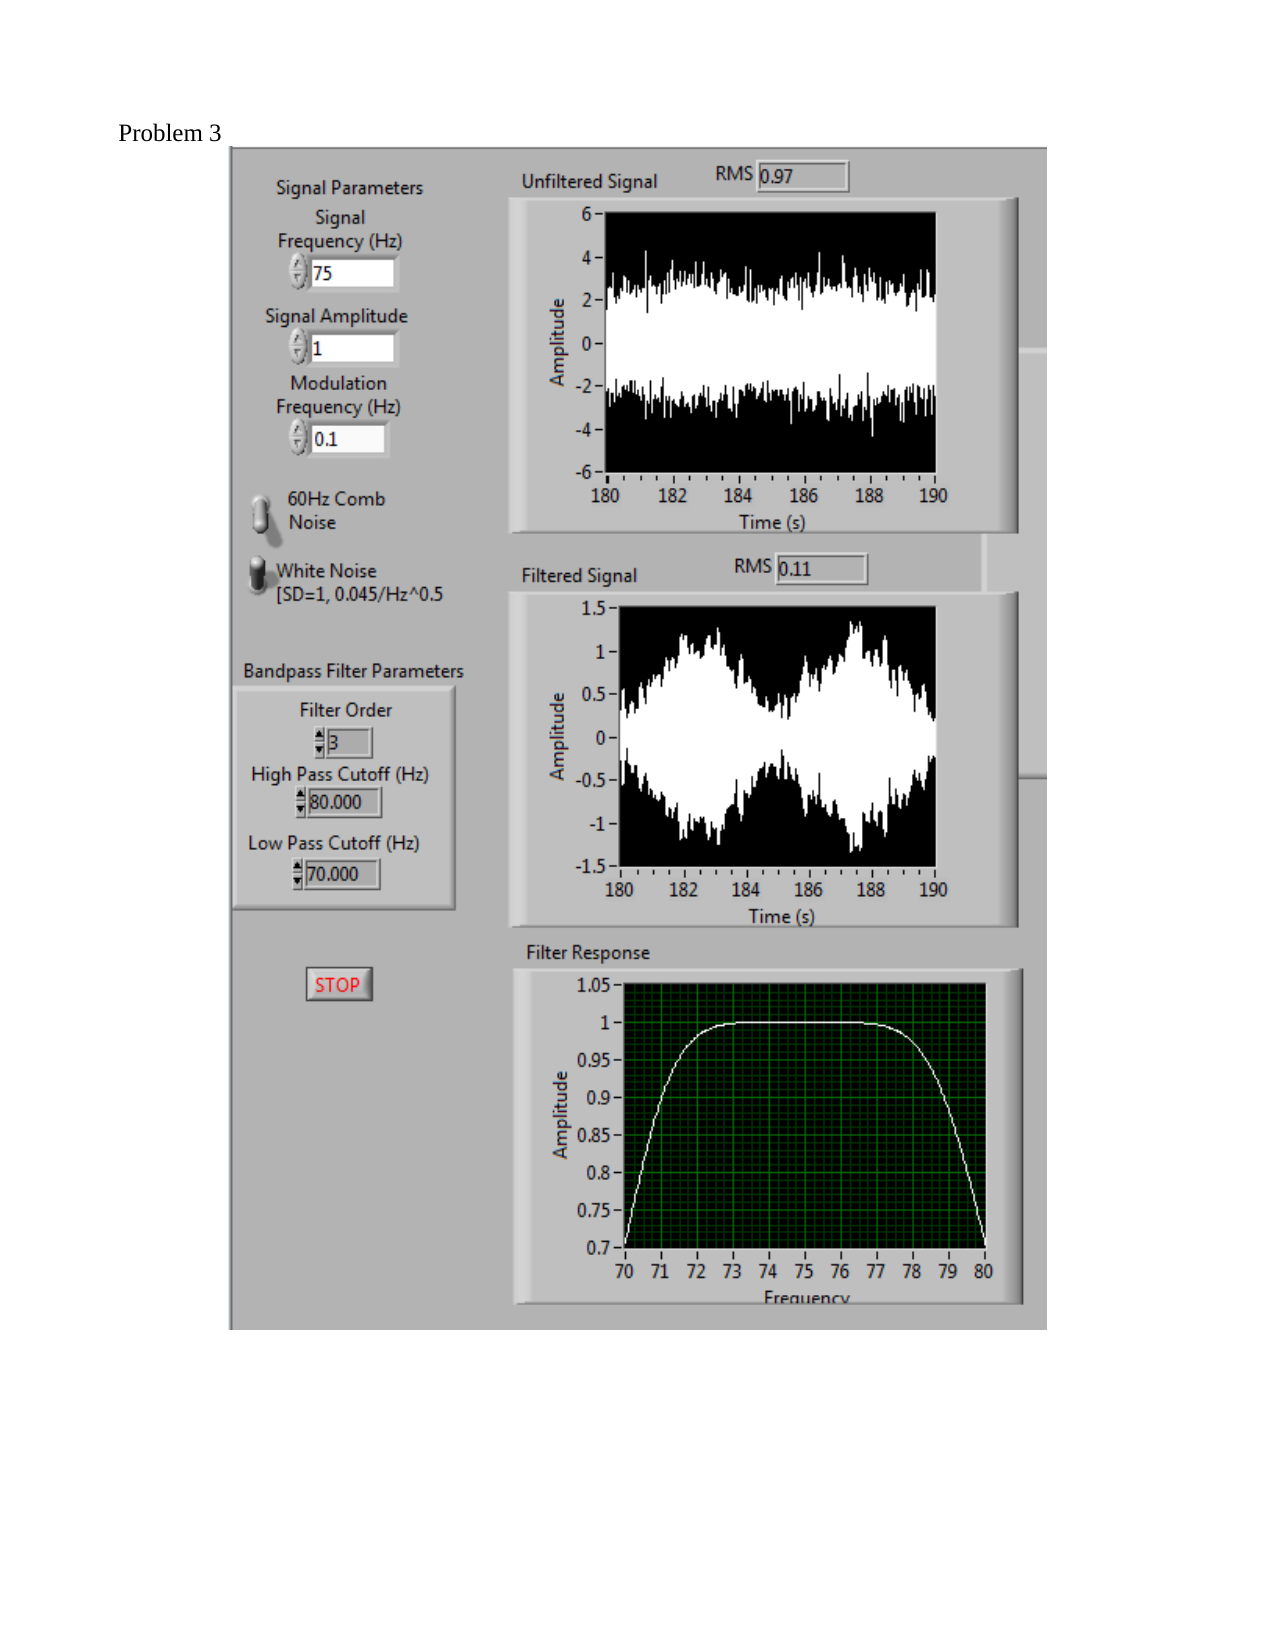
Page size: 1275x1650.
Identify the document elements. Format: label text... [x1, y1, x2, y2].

text Problem 3 [118, 118, 1157, 147]
picture [228, 146, 1047, 1330]
